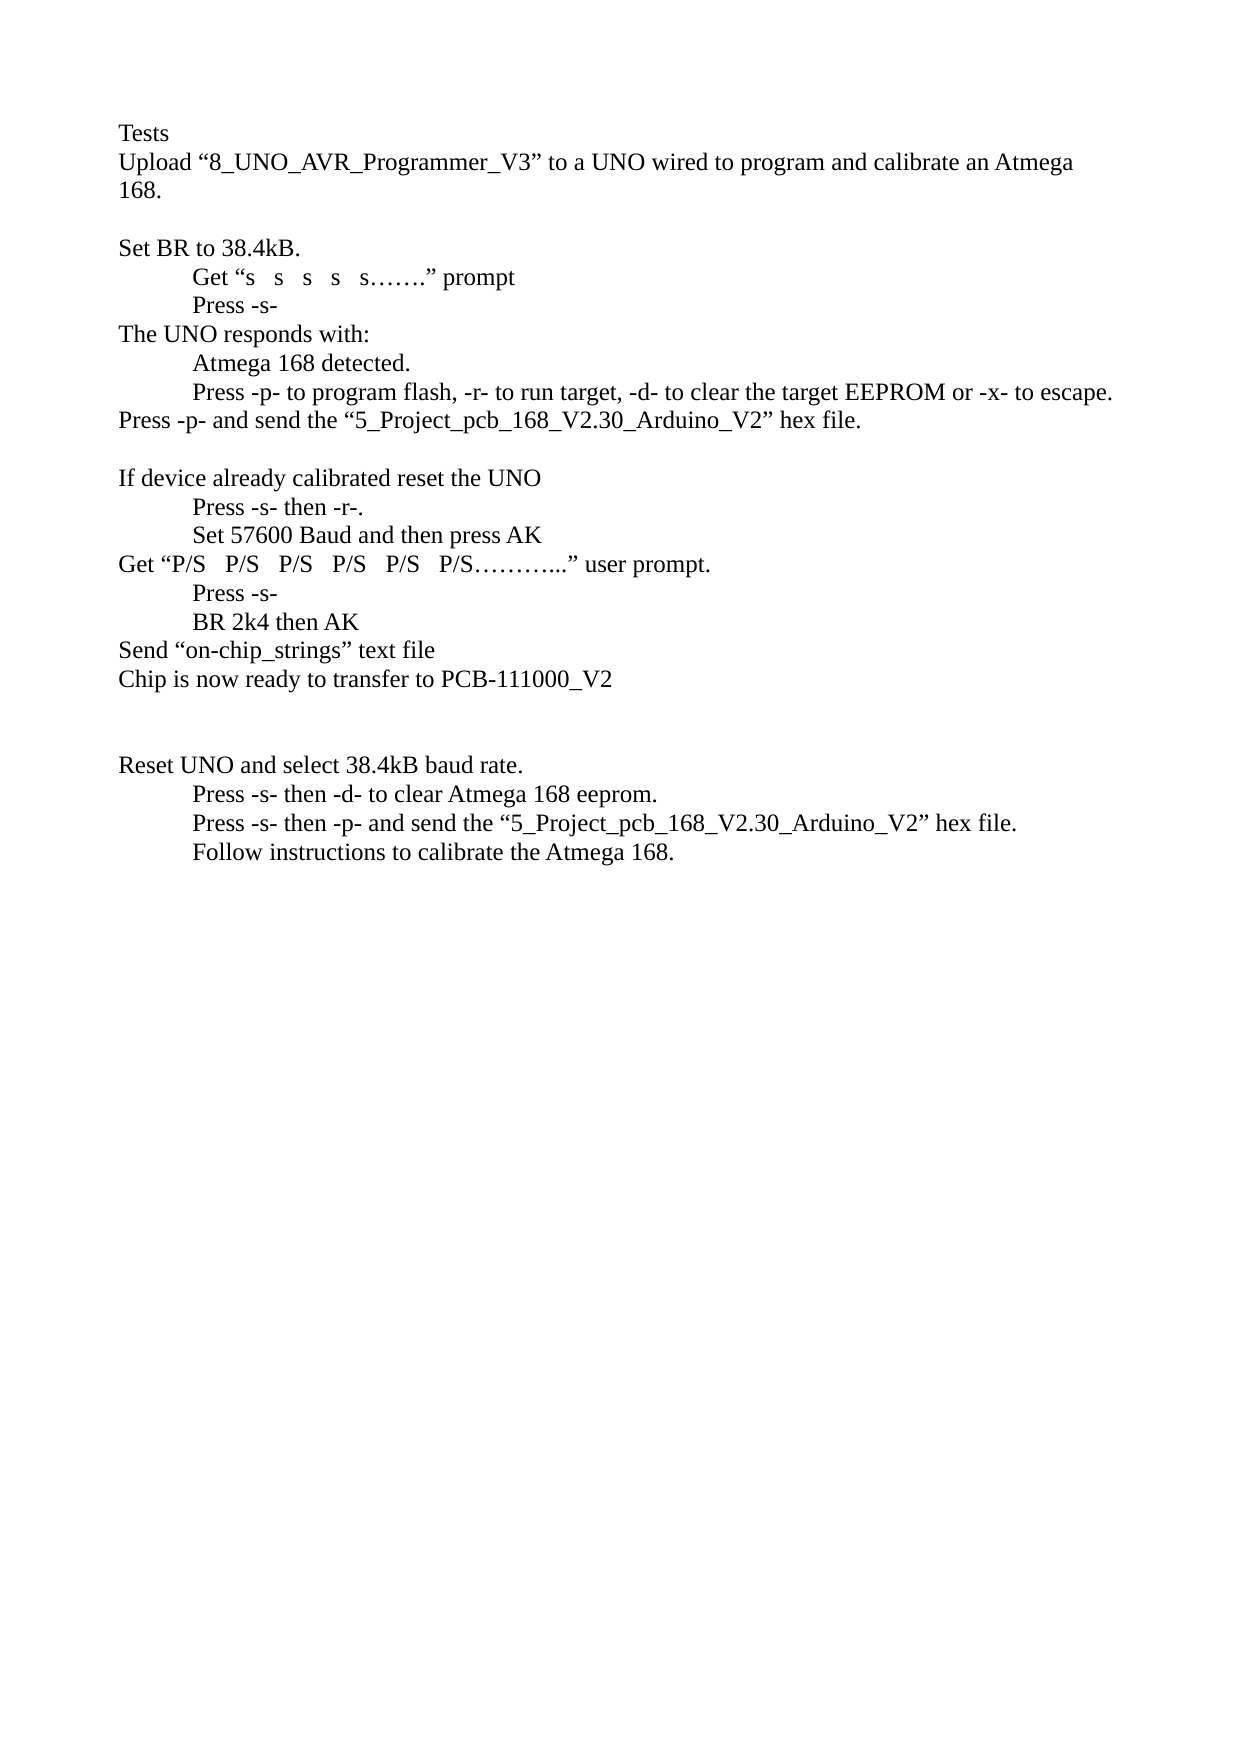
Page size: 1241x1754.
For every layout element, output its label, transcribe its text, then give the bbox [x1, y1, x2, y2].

text Follow instructions to calibrate the Atmega 168. [118, 837, 1122, 866]
text Press -s- then -r-. [118, 492, 1122, 521]
text Chip is now ready to transfer to PCB-111000_V2 [118, 664, 1122, 693]
text Atmega 168 detected. [118, 348, 1122, 377]
text Press -s- then -d- to clear Atmega 168 eeprom. [118, 779, 1122, 808]
text Press -p- to program flash, -r- to run target, -d- to clear the target EEPROM or -x- to escape. [118, 377, 1122, 406]
text Press -s- then -p- and send the “5_Project_pcb_168_V2.30_Arduino_V2” hex file. [118, 808, 1122, 837]
text Tests [118, 118, 1122, 147]
text If device already calibrated reset the UNO [118, 463, 1122, 492]
text Get “s s s s s…….” prompt [118, 262, 1122, 291]
text Set BR to 38.4kB. [118, 233, 1122, 262]
text Press -s- [118, 291, 1122, 319]
text Reset UNO and select 38.4kB baud rate. [118, 751, 1122, 779]
text Set 57600 Baud and then press AK [118, 521, 1122, 549]
text Press -s- [118, 578, 1122, 607]
text Press -p- and send the “5_Project_pcb_168_V2.30_Arduino_V2” hex file. [118, 406, 1122, 434]
text Send “on-chip_strings” text file [118, 636, 1122, 664]
text Upload “8_UNO_AVR_Programmer_V3” to a UNO wired to program and calibrate an Atmega 168. [118, 147, 1122, 204]
text BR 2k4 then AK [118, 607, 1122, 636]
text Get “P/S P/S P/S P/S P/S P/S………...” user prompt. [118, 549, 1122, 578]
text The UNO responds with: [118, 319, 1122, 348]
